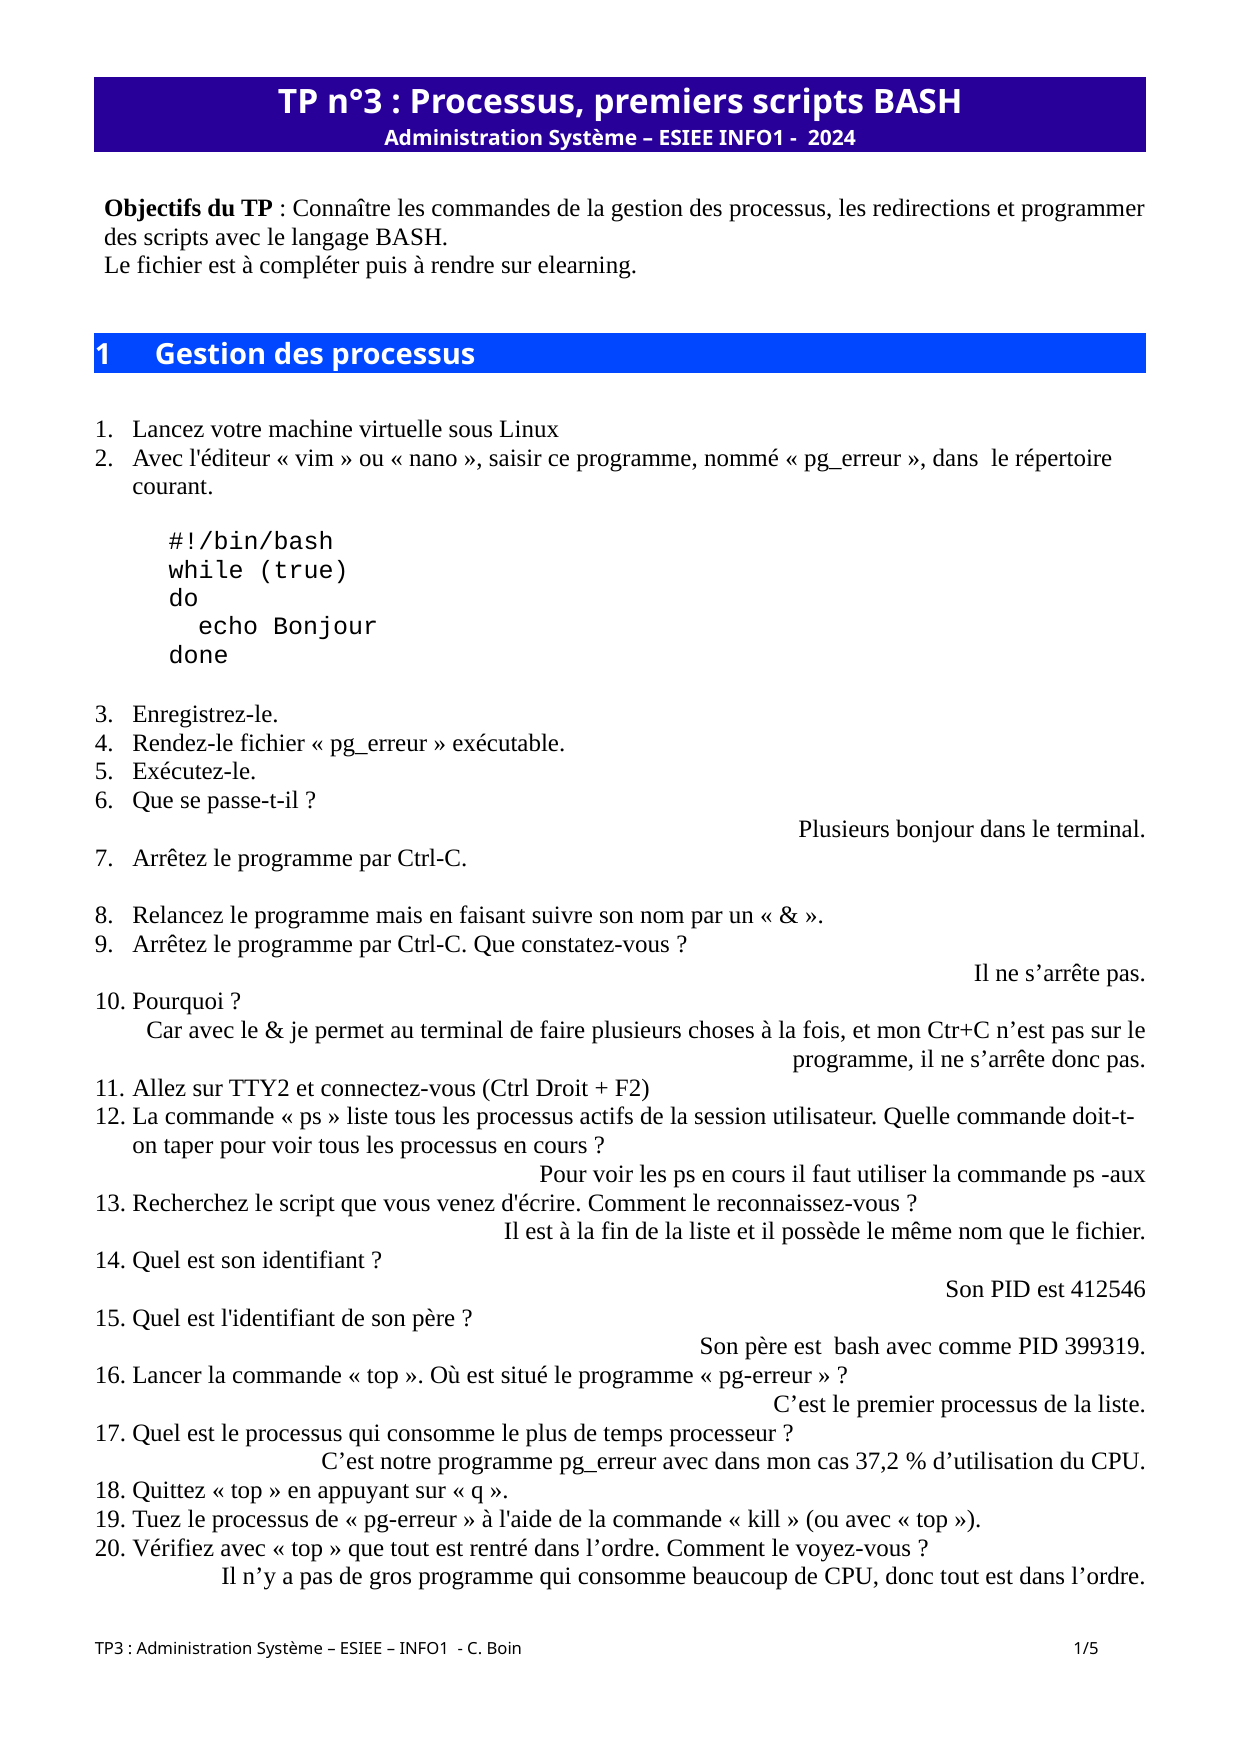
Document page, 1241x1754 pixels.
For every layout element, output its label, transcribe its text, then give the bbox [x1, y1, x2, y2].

list Enregistrez-le. [94, 699, 1146, 728]
list Recherchez le script que vous venez d'écrire. Comment le reconnaissez-vous ? [94, 1188, 1146, 1216]
text Plusieurs bonjour dans le terminal. [94, 814, 1146, 843]
text while (true) [168, 557, 1146, 586]
text done [168, 642, 1146, 671]
list Lancez votre machine virtuelle sous Linux [94, 414, 1146, 443]
list La commande « ps » liste tous les processus actifs de la session utilisateur. Quelle commande doit-t-on taper pour voir tous les processus en cours ? [94, 1101, 1146, 1159]
list Pour voir les ps en cours il faut utiliser la commande ps -aux [94, 1159, 1146, 1188]
list Car avec le & je permet au terminal de faire plusieurs choses à la fois, et mon Ctr+C n’est pas sur le programme, il ne s’arrête donc pas. [94, 1015, 1146, 1073]
list Vérifiez avec « top » que tout est rentré dans l’ordre. Comment le voyez-vous ? [94, 1533, 1146, 1561]
text Objectifs du TP : Connaître les commandes de la gestion des processus, les redirections et programmer des scripts avec le langage BASH. [104, 193, 1146, 251]
list Pourquoi ? [94, 986, 1146, 1015]
list Quittez « top » en appuyant sur « q ». [94, 1475, 1146, 1504]
list Allez sur TTY2 et connectez-vous (Ctrl Droit + F2) [94, 1073, 1146, 1101]
list Rendez-le fichier « pg_erreur » exécutable. [94, 728, 1146, 756]
subtitle TP n°3 : Processus, premiers scripts BASH Administration Système – ESIEE INFO1 - 2024 [94, 77, 1146, 152]
list Que se passe-t-il ? [94, 785, 1146, 814]
list Il n’y a pas de gros programme qui consomme beaucoup de CPU, donc tout est dans l’ordre. [94, 1561, 1146, 1590]
list Arrêtez le programme par Ctrl-C. Que constatez-vous ? [94, 929, 1146, 958]
list Relancez le programme mais en faisant suivre son nom par un « & ». [94, 900, 1146, 929]
list C’est notre programme pg_erreur avec dans mon cas 37,2 % d’utilisation du CPU. [94, 1446, 1146, 1475]
text echo Bonjour [168, 614, 1146, 642]
subtitle Gestion des processus [94, 333, 1146, 373]
text Le fichier est à compléter puis à rendre sur elearning. [104, 251, 1146, 279]
list Quel est le processus qui consomme le plus de temps processeur ? [94, 1418, 1146, 1446]
list Lancer la commande « top ». Où est situé le programme « pg-erreur » ? [94, 1360, 1146, 1389]
list Il ne s’arrête pas. [94, 958, 1146, 986]
text #!/bin/bash [168, 529, 1146, 557]
list Avec l'éditeur « vim » ou « nano », saisir ce programme, nommé « pg_erreur », dans le répertoire courant. [94, 443, 1146, 500]
list Quel est l'identifiant de son père ? [94, 1303, 1146, 1331]
list Quel est son identifiant ? [94, 1245, 1146, 1274]
list Tuez le processus de « pg-erreur » à l'aide de la commande « kill » (ou avec « top »). [94, 1504, 1146, 1533]
list Arrêtez le programme par Ctrl-C. [94, 843, 1146, 871]
list Il est à la fin de la liste et il possède le même nom que le fichier. [94, 1216, 1146, 1245]
text do [168, 586, 1146, 614]
list C’est le premier processus de la liste. [94, 1389, 1146, 1418]
list Son père est bash avec comme PID 399319. [94, 1331, 1146, 1360]
list Son PID est 412546 [94, 1274, 1146, 1303]
list Exécutez-le. [94, 756, 1146, 785]
